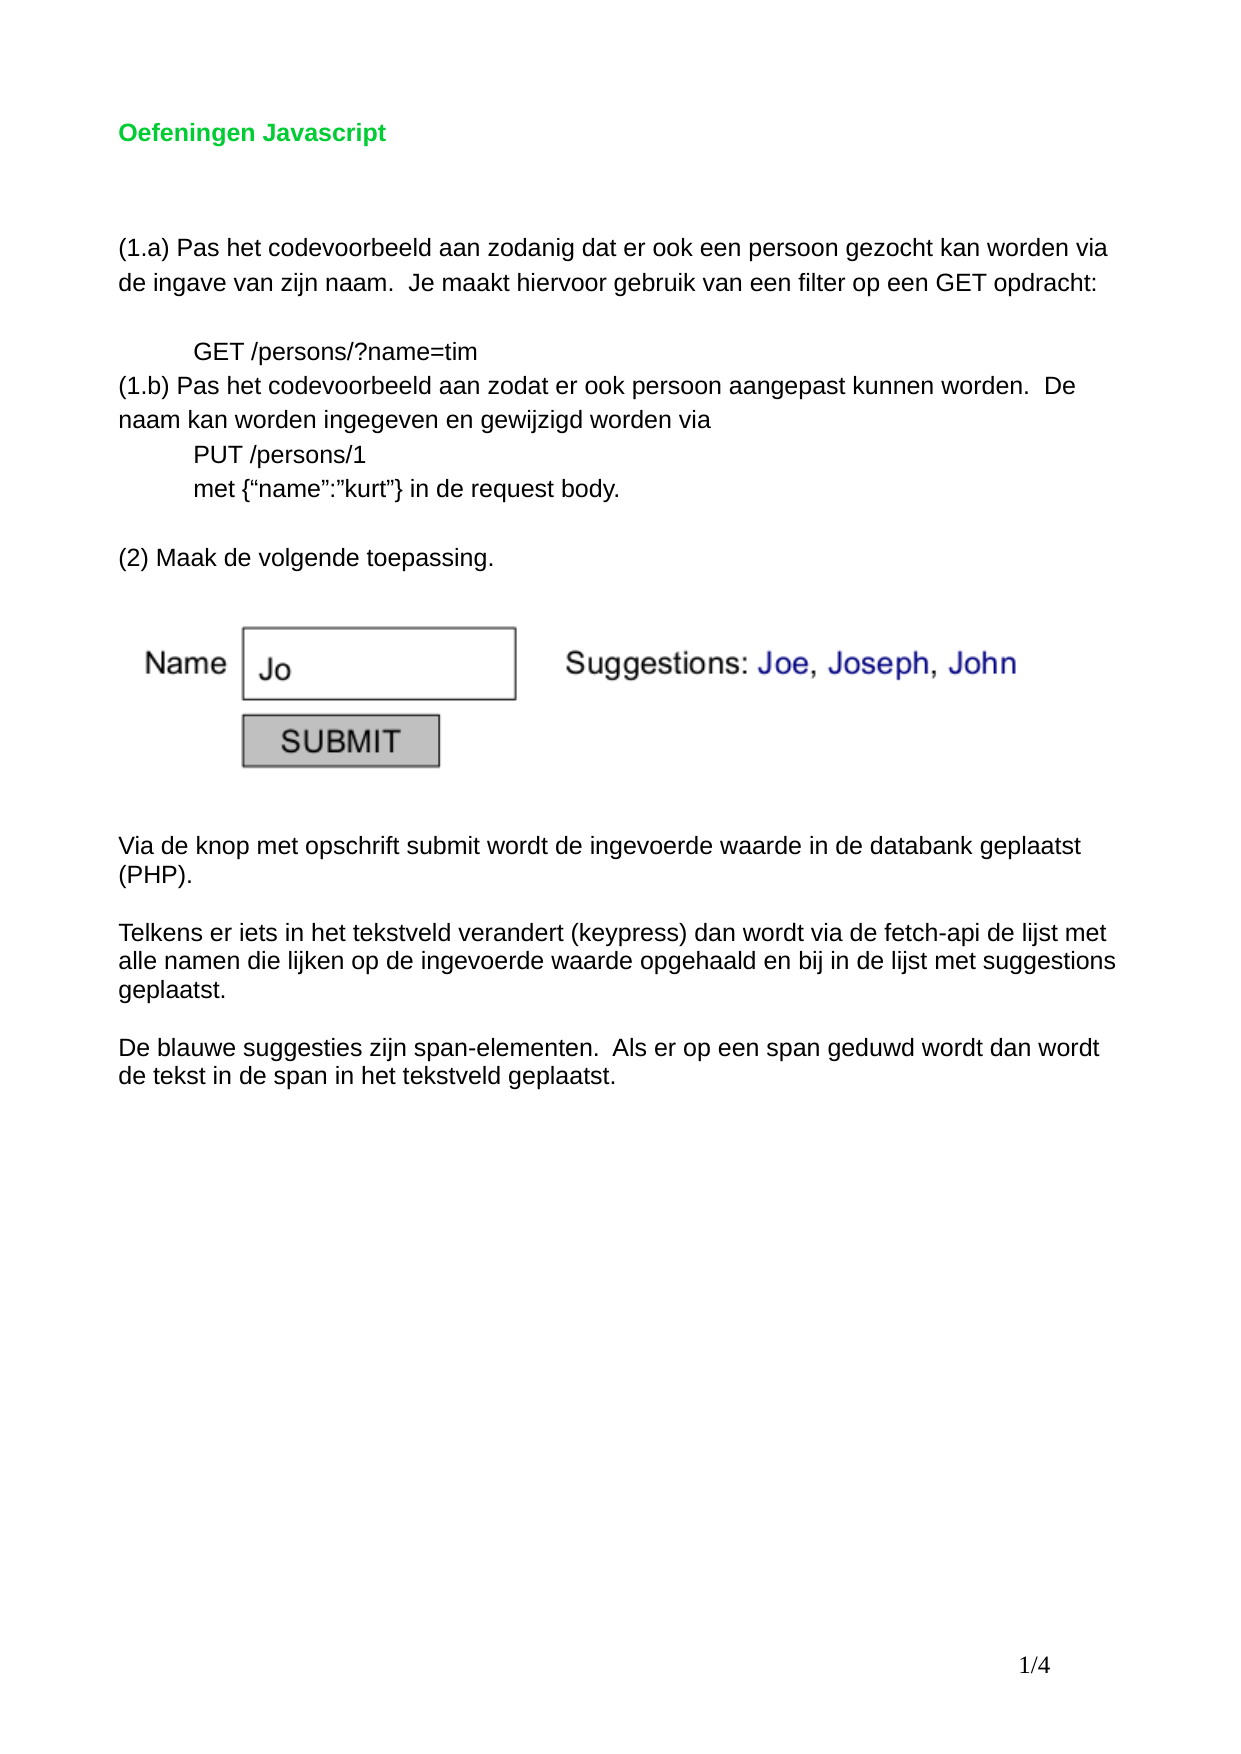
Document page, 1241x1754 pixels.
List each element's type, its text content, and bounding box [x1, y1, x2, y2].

text Oefeningen Javascript [118, 118, 1122, 147]
text Via de knop met opschrift submit wordt de ingevoerde waarde in de databank geplaatst (PHP). [118, 831, 1122, 889]
text (2) Maak de volgende toepassing. [118, 543, 1122, 572]
text (1.a) Pas het codevoorbeeld aan zodanig dat er ook een persoon gezocht kan worden via de ingave van zijn naam. Je maakt hiervoor gebruik van een filter op een GET opdracht: [118, 233, 1122, 296]
text GET /persons/?name=tim [118, 337, 1122, 365]
picture [118, 601, 1044, 803]
text De blauwe suggesties zijn span-elementen. Als er op een span geduwd wordt dan wordt de tekst in de span in het tekstveld geplaatst. [118, 1032, 1122, 1090]
text (1.b) Pas het codevoorbeeld aan zodat er ook persoon aangepast kunnen worden. De naam kan worden ingegeven en gewijzigd worden via [118, 371, 1122, 434]
text Telkens er iets in het tekstveld verandert (keypress) dan wordt via de fetch-api de lijst met alle namen die lijken op de ingevoerde waarde opgehaald en bij in de lijst met suggestions geplaatst. [118, 917, 1122, 1004]
text PUT /persons/1 met {“name”:”kurt”} in de request body. [118, 440, 1122, 538]
